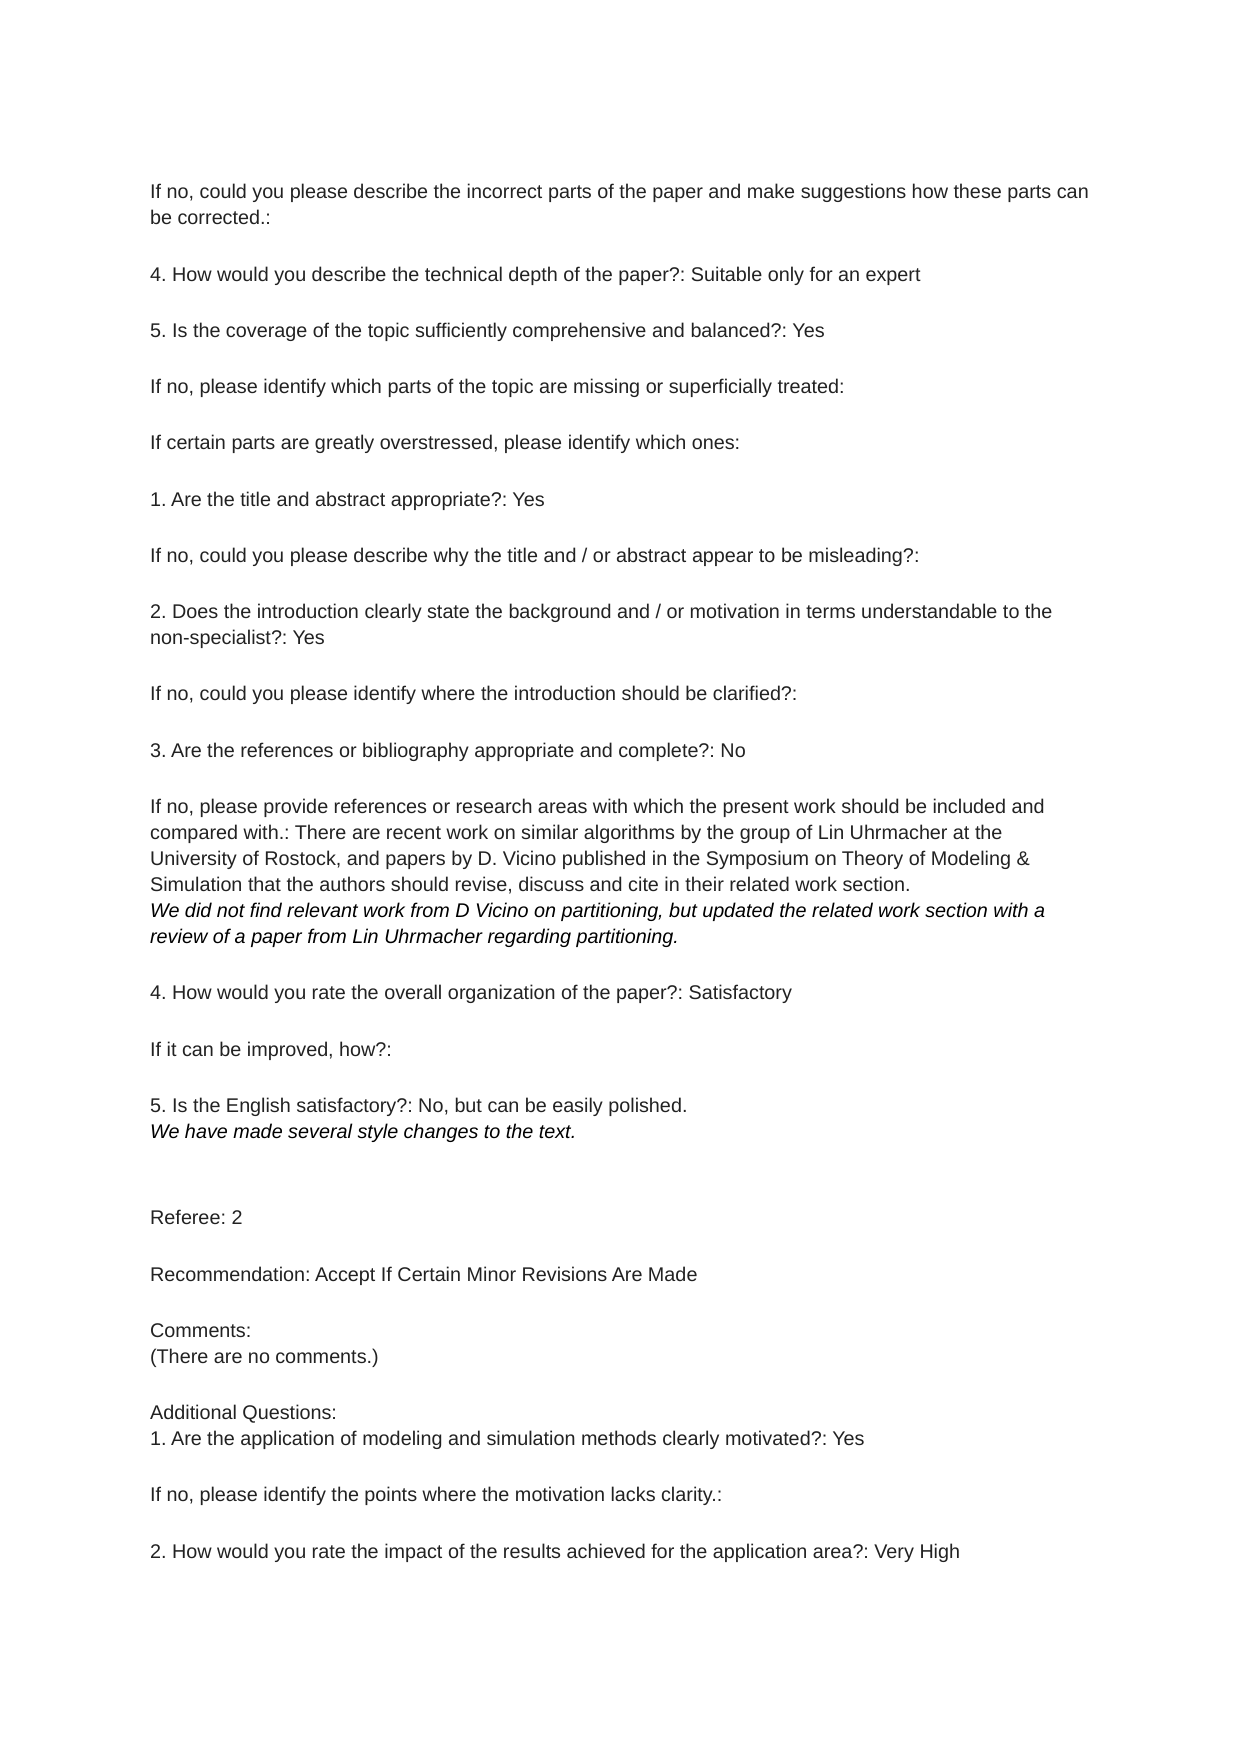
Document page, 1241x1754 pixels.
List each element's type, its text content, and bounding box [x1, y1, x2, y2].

text If certain parts are greatly overstressed, please identify which ones: [150, 431, 1090, 454]
text 2. How would you rate the impact of the results achieved for the application area?: Very High [150, 1539, 1090, 1562]
text 4. How would you rate the overall organization of the paper?: Satisfactory [150, 981, 1090, 1004]
text If no, please provide references or research areas with which the present work should be included and compared with.: There are recent work on similar algorithms by the group of Lin Uhrmacher at the University of Rostock, and papers by D. Vicino published in the Symposium on Theory of Modeling & Simulation that the authors should revise, discuss and cite in their related work section. [150, 795, 1090, 896]
text Recommendation: Accept If Certain Minor Revisions Are Made [150, 1262, 1090, 1285]
text We did not find relevant work from D Vicino on partitioning, but updated the related work section with a review of a paper from Lin Uhrmacher regarding partitioning. [150, 899, 1090, 948]
text Referee: 2 [150, 1206, 1090, 1229]
text 3. Are the references or bibliography appropriate and complete?: No [150, 738, 1090, 761]
text 1. Are the title and abstract appropriate?: Yes [150, 487, 1090, 510]
text 4. How would you describe the technical depth of the paper?: Suitable only for an expert [150, 262, 1090, 285]
text If no, please identify the points where the motivation lacks clarity.: [150, 1483, 1090, 1506]
text Additional Questions: [150, 1401, 1090, 1424]
text If no, could you please describe why the title and / or abstract appear to be misleading?: [150, 544, 1090, 566]
text If it can be improved, how?: [150, 1037, 1090, 1060]
text 5. Is the English satisfactory?: No, but can be easily polished. [150, 1094, 1090, 1116]
text If no, could you please describe the incorrect parts of the paper and make suggestions how these parts can be corrected.: [150, 180, 1090, 229]
text If no, could you please identify where the introduction should be clarified?: [150, 682, 1090, 705]
text We have made several style changes to the text. [150, 1120, 1090, 1142]
text (There are no comments.) [150, 1345, 1090, 1367]
text 2. Does the introduction clearly state the background and / or motivation in terms understandable to the non-specialist?: Yes [150, 600, 1090, 649]
text If no, please identify which parts of the topic are missing or superficially treated: [150, 375, 1090, 398]
text Comments: [150, 1319, 1090, 1341]
text 5. Is the coverage of the topic sufficiently comprehensive and balanced?: Yes [150, 319, 1090, 341]
text 1. Are the application of modeling and simulation methods clearly motivated?: Yes [150, 1427, 1090, 1450]
